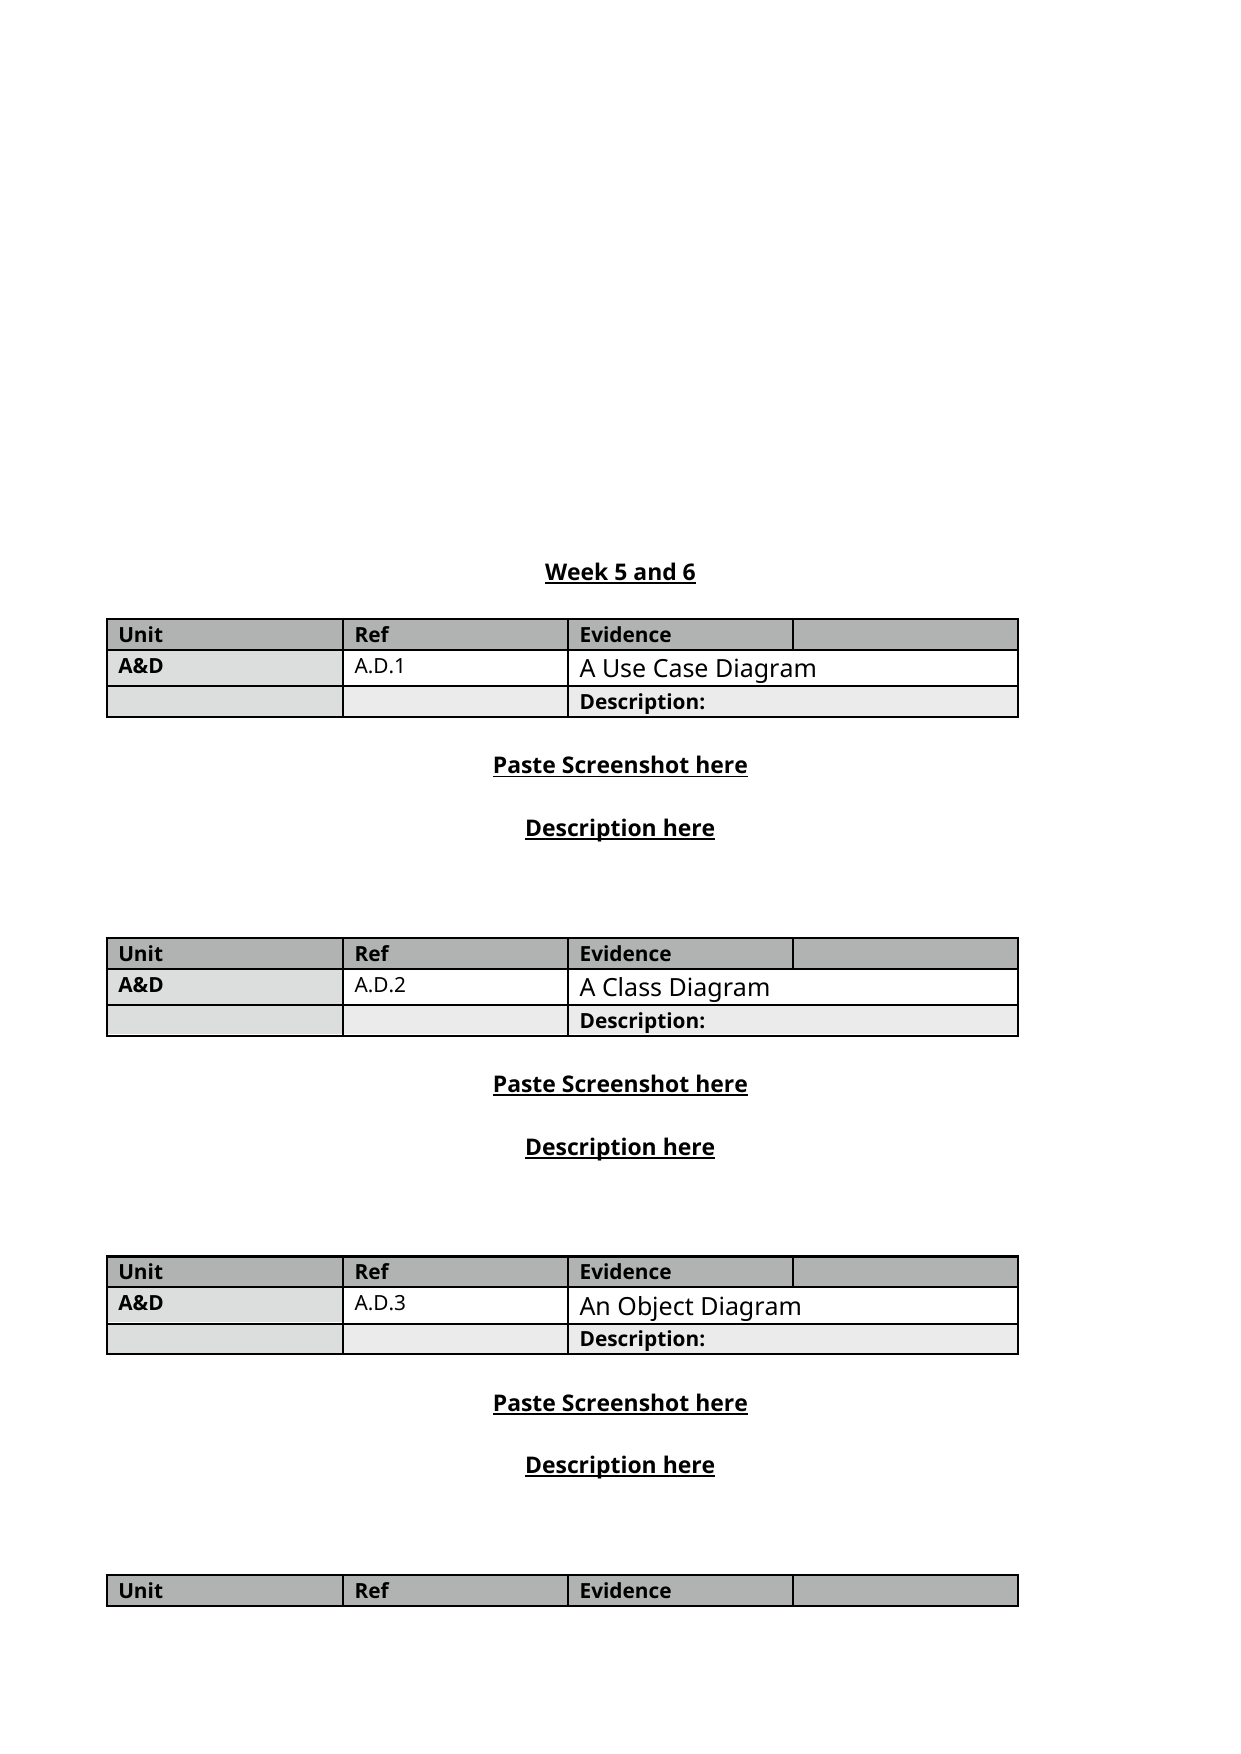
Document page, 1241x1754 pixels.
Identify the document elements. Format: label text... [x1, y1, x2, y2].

table_header Unit [108, 939, 342, 968]
table_cell Description: [569, 1325, 1017, 1353]
table_cell [344, 1006, 567, 1034]
table_cell A Use Case Diagram [569, 651, 1017, 685]
table_header Ref [344, 1576, 567, 1605]
table_header Evidence [569, 1258, 792, 1286]
table_cell Description: [569, 687, 1017, 716]
table_cell A.D.3 [344, 1288, 567, 1322]
table_header Unit [108, 1258, 342, 1286]
table_cell A&D [108, 970, 342, 1004]
table_cell An Object Diagram [569, 1288, 1017, 1322]
text Week 5 and 6 [118, 556, 1122, 587]
table_cell A.D.2 [344, 970, 567, 1004]
text Description here [118, 1130, 1122, 1162]
table_header [794, 1258, 1017, 1286]
table_header Ref [344, 939, 567, 968]
table_header [794, 939, 1017, 968]
table_cell A.D.1 [344, 651, 567, 685]
text Paste Screenshot here [118, 1387, 1122, 1418]
table_cell A Class Diagram [569, 970, 1017, 1004]
table_cell A&D [108, 1288, 342, 1322]
table_cell Description: [569, 1006, 1017, 1034]
table_cell A&D [108, 651, 342, 685]
table_header [794, 620, 1017, 649]
table_header Unit [108, 1576, 342, 1605]
table_cell [108, 687, 342, 716]
table_header Evidence [569, 620, 792, 649]
table_cell [108, 1006, 342, 1034]
table_cell [344, 1325, 567, 1353]
table_cell [344, 687, 567, 716]
table_cell [108, 1325, 342, 1353]
table_header [794, 1576, 1017, 1605]
text Description here [118, 1449, 1122, 1480]
text Description here [118, 812, 1122, 843]
table_header Evidence [569, 1576, 792, 1605]
table_header Ref [344, 1258, 567, 1286]
text Paste Screenshot here [118, 749, 1122, 781]
text Paste Screenshot here [118, 1068, 1122, 1099]
table_header Ref [344, 620, 567, 649]
table_header Unit [108, 620, 342, 649]
table_header Evidence [569, 939, 792, 968]
